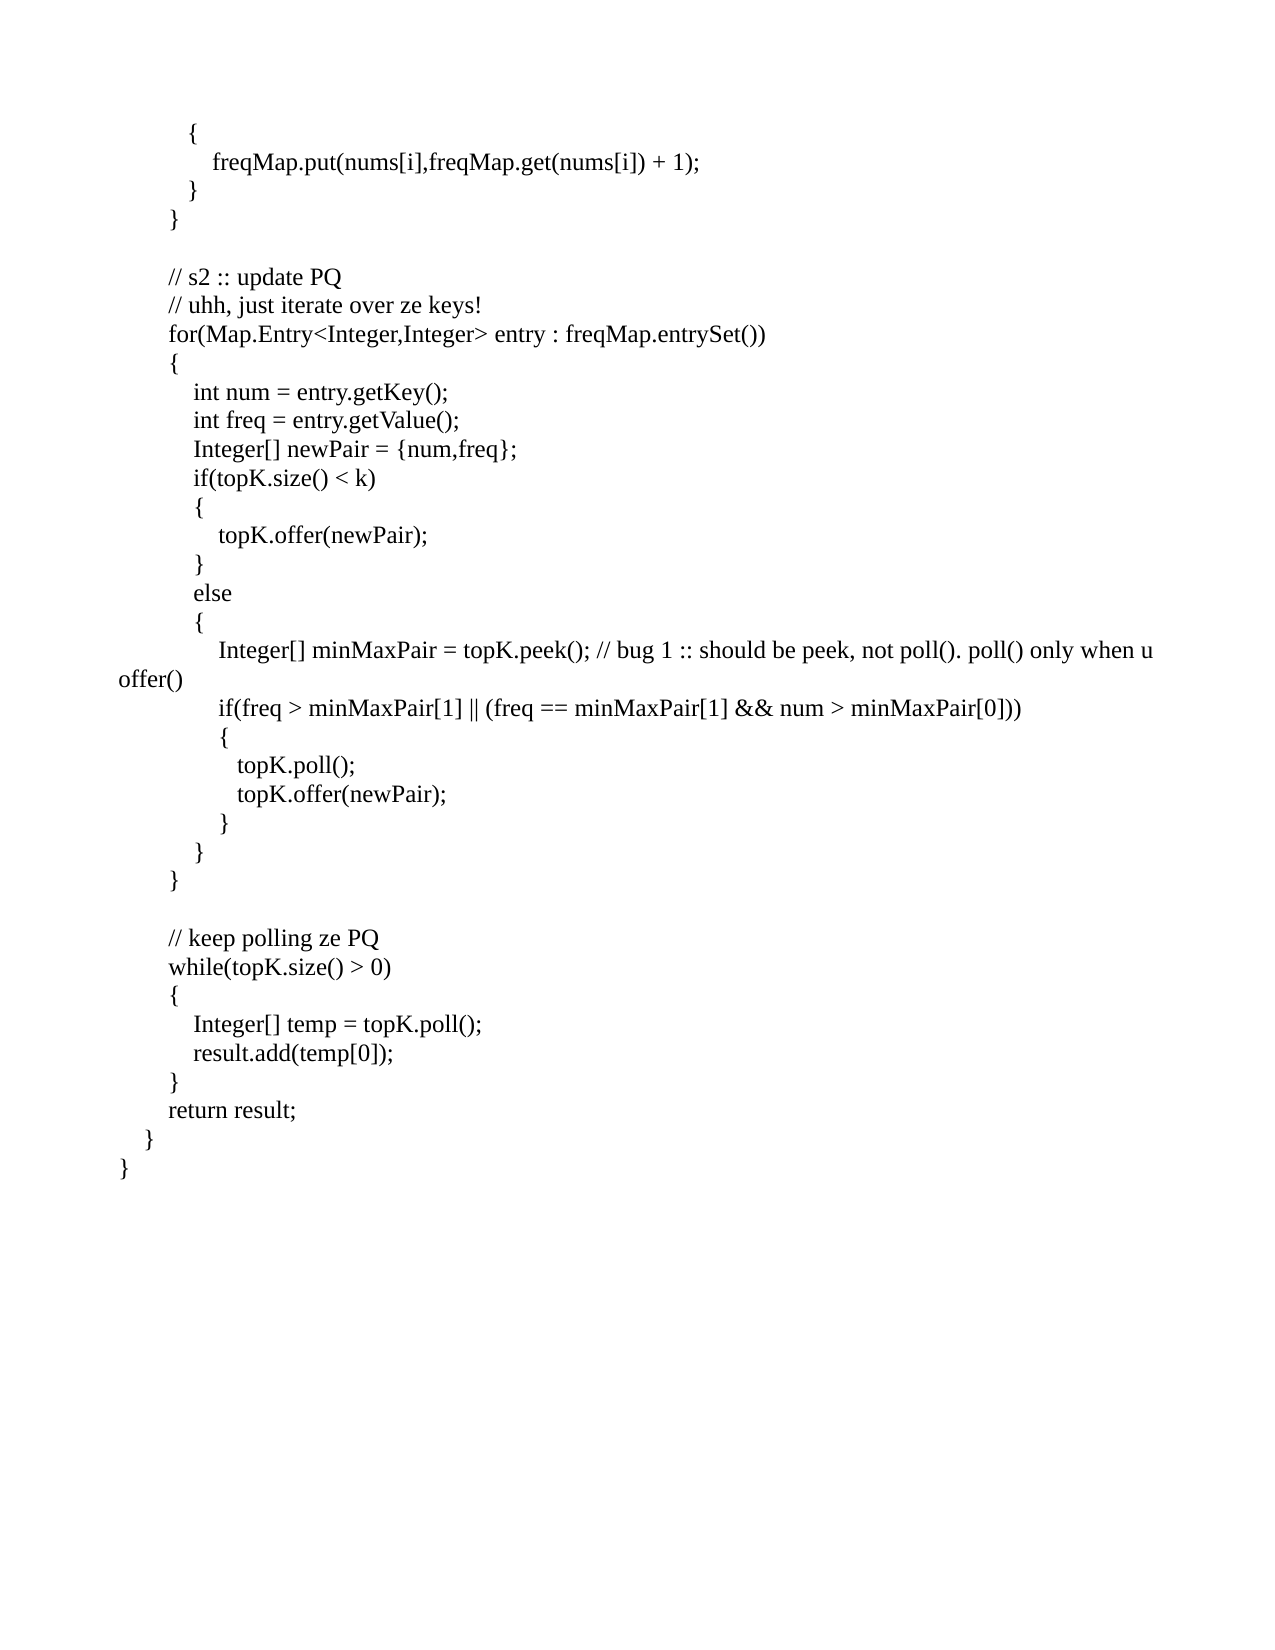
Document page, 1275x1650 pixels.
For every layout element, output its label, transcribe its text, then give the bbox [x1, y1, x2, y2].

text } [118, 1124, 1157, 1153]
text Integer[] temp = topK.poll(); [118, 1009, 1157, 1038]
text } [118, 176, 1157, 204]
text { [118, 492, 1157, 521]
text freqMap.put(nums[i],freqMap.get(nums[i]) + 1); [118, 147, 1157, 176]
text // s2 :: update PQ [118, 262, 1157, 291]
text { [118, 722, 1157, 751]
text Integer[] minMaxPair = topK.peek(); // bug 1 :: should be peek, not poll(). poll() only when u offer() [118, 636, 1157, 693]
text int num = entry.getKey(); [118, 377, 1157, 406]
text { [118, 348, 1157, 377]
text topK.offer(newPair); [118, 521, 1157, 549]
text } [118, 549, 1157, 578]
text if(freq > minMaxPair[1] || (freq == minMaxPair[1] && num > minMaxPair[0])) [118, 693, 1157, 722]
text return result; [118, 1096, 1157, 1124]
text } [118, 204, 1157, 233]
text // uhh, just iterate over ze keys! [118, 291, 1157, 319]
text { [118, 118, 1157, 147]
text else [118, 578, 1157, 607]
text Integer[] newPair = {num,freq}; [118, 434, 1157, 463]
text int freq = entry.getValue(); [118, 406, 1157, 434]
text } [118, 808, 1157, 837]
text { [118, 607, 1157, 636]
text topK.offer(newPair); [118, 779, 1157, 808]
text } [118, 866, 1157, 894]
text if(topK.size() < k) [118, 463, 1157, 492]
text result.add(temp[0]); [118, 1038, 1157, 1067]
text // keep polling ze PQ [118, 923, 1157, 952]
text } [118, 837, 1157, 866]
text topK.poll(); [118, 751, 1157, 779]
text } [118, 1067, 1157, 1096]
text { [118, 981, 1157, 1009]
text for(Map.Entry<Integer,Integer> entry : freqMap.entrySet()) [118, 319, 1157, 348]
text } [118, 1153, 1157, 1182]
text while(topK.size() > 0) [118, 952, 1157, 981]
